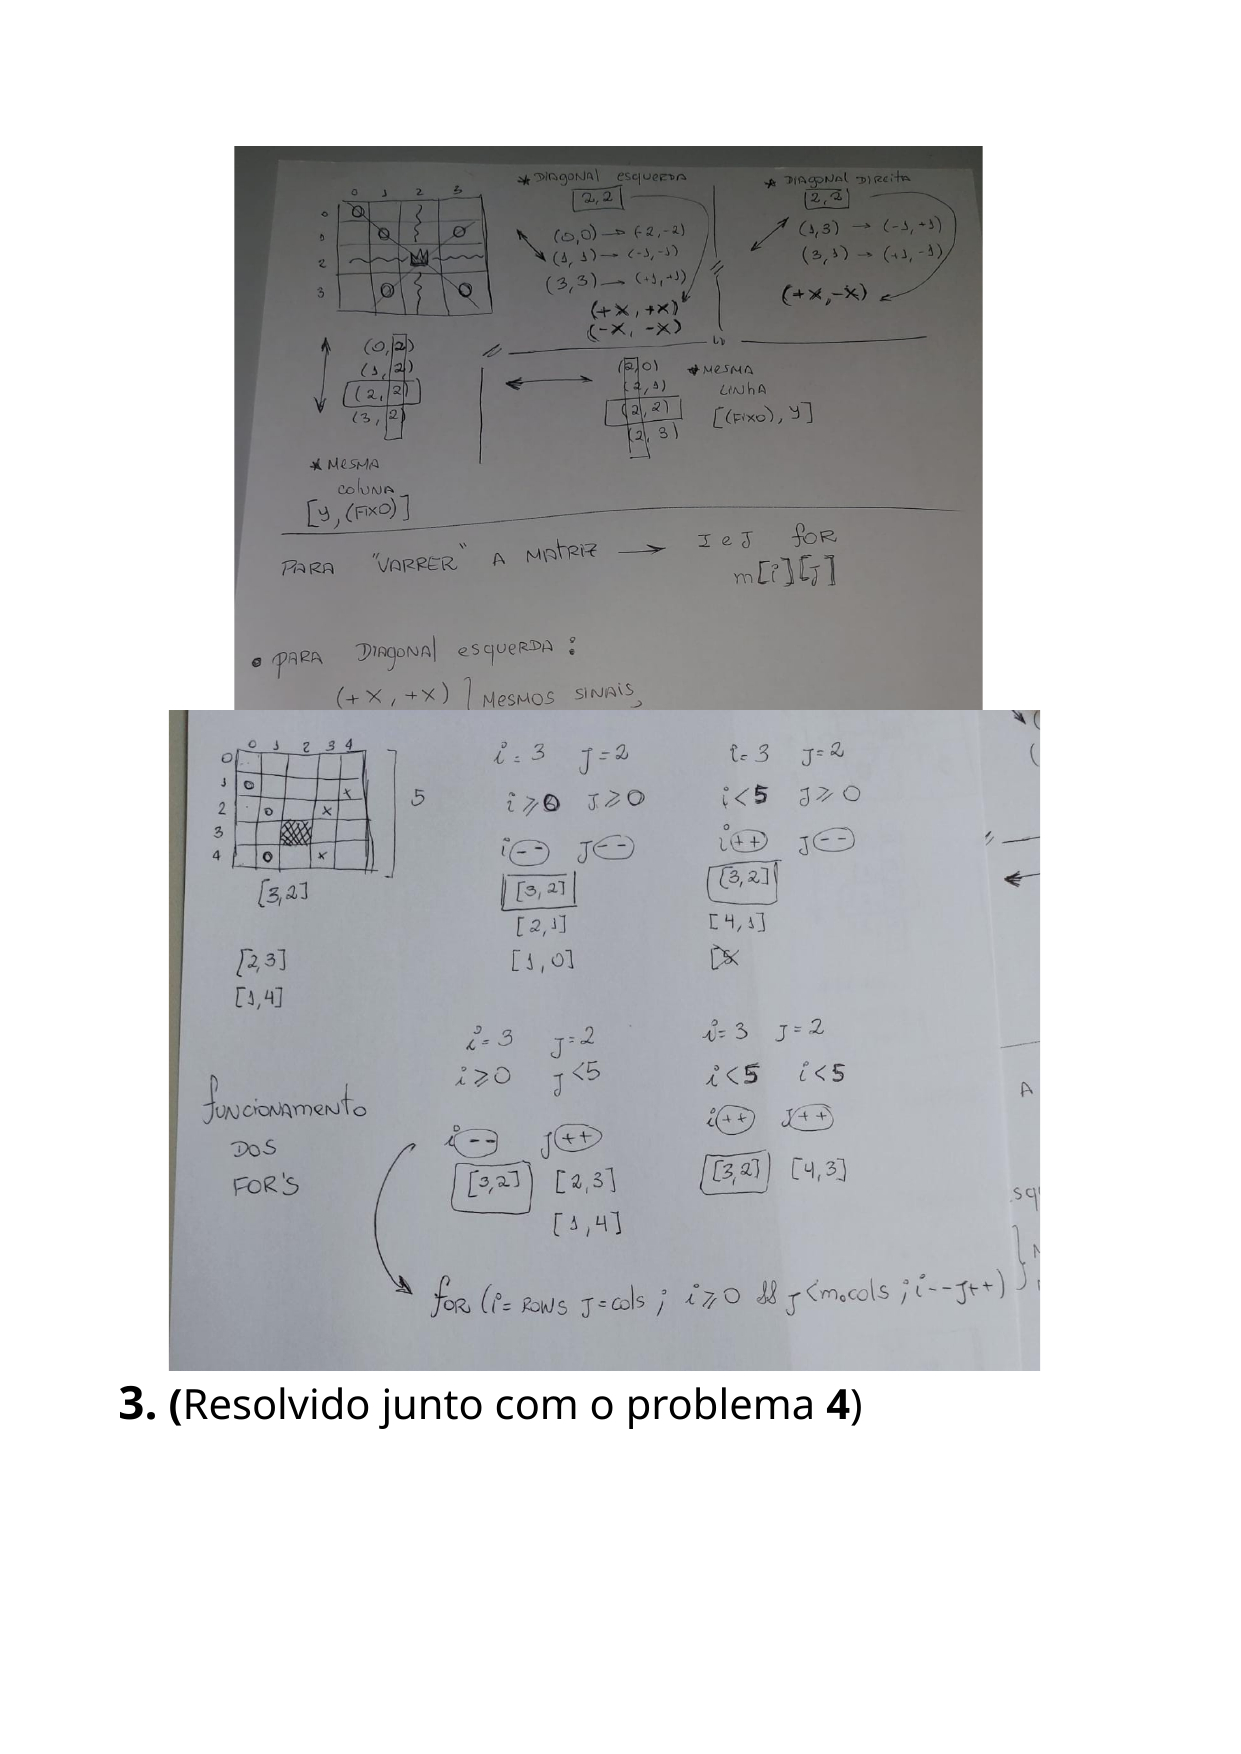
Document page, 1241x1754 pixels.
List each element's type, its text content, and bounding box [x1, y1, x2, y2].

picture [168, 146, 1041, 1371]
text 3. (Resolvido junto com o problema 4) [118, 679, 1122, 1433]
